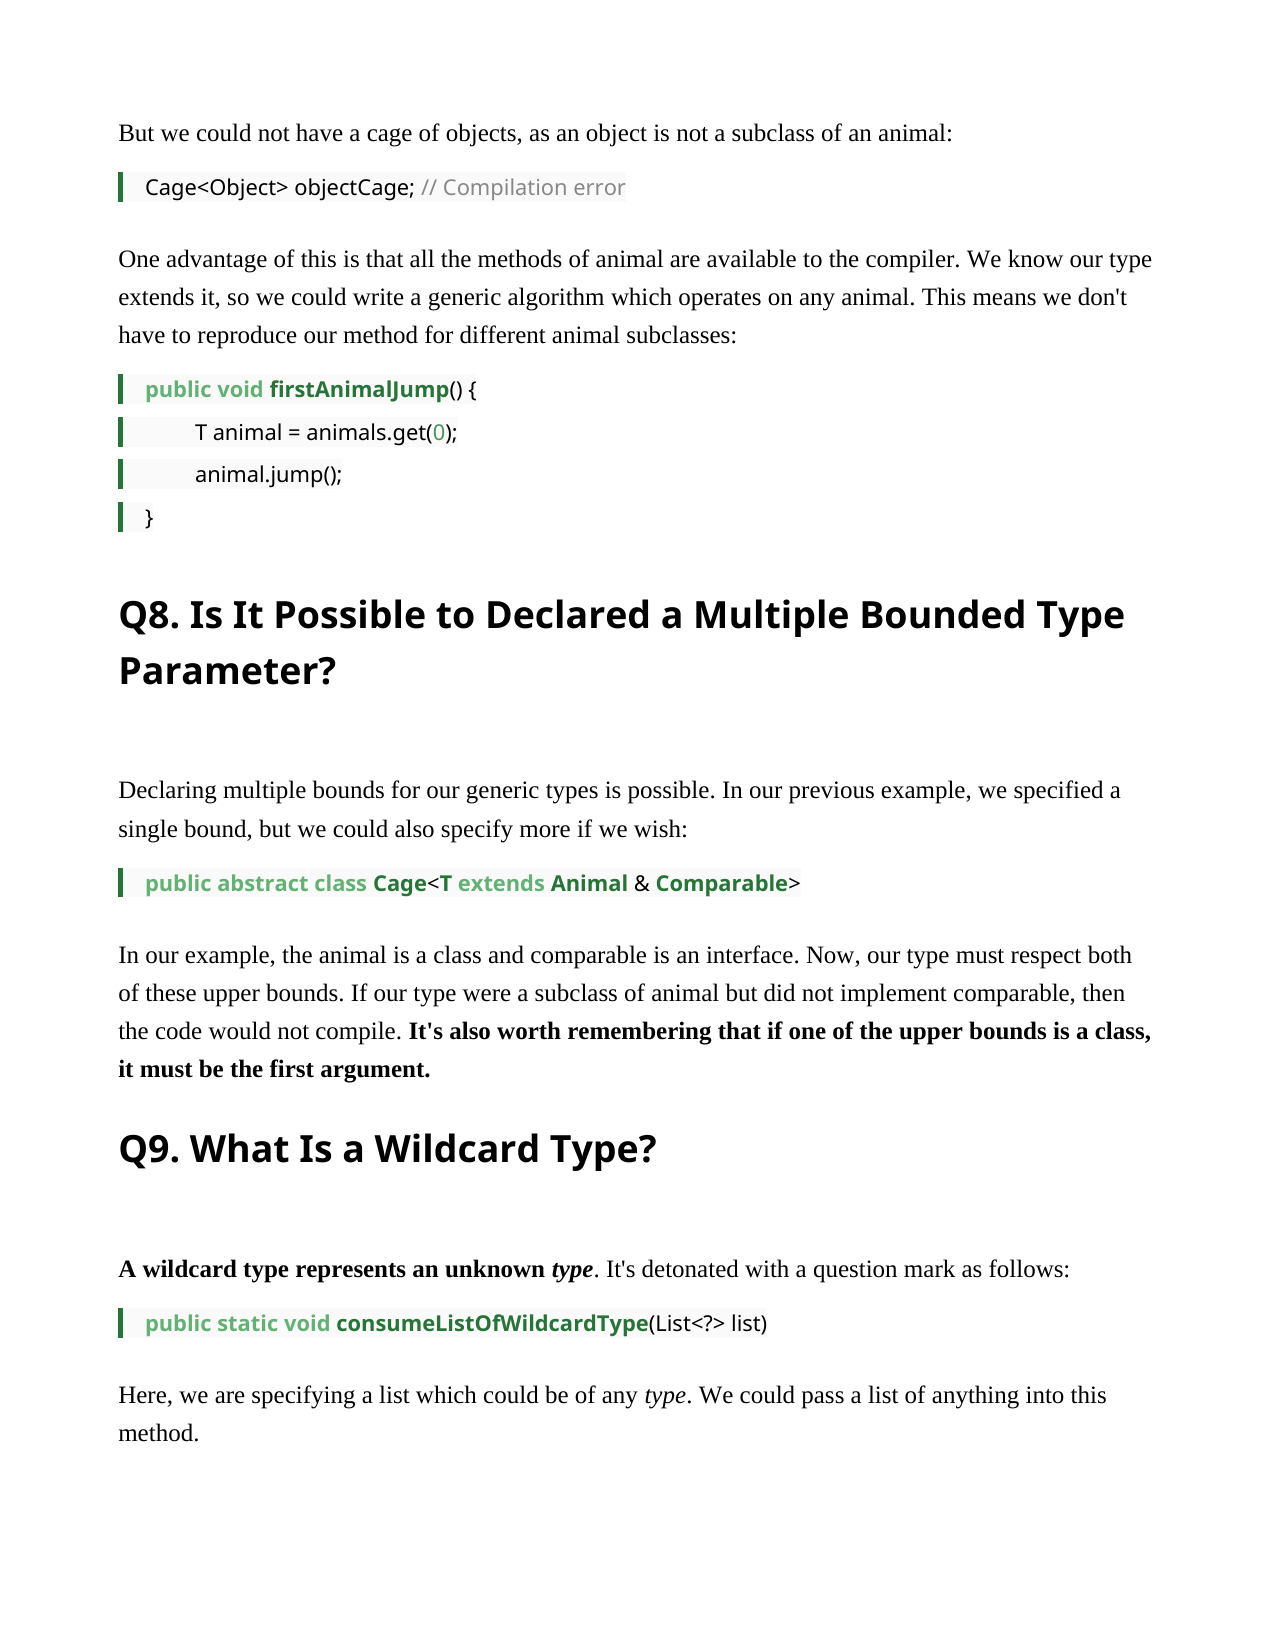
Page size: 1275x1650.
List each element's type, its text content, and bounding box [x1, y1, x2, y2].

text One advantage of this is that all the methods of animal are available to the compiler. We know our type extends it, so we could write a generic algorithm which operates on any animal. This means we don't have to reproduce our method for different animal subclasses: [118, 244, 1157, 349]
text public abstract class Cage<T extends Animal & Comparable> [123, 868, 1157, 897]
text A wildcard type represents an unknown type. It's detonated with a question mark as follows: [118, 1254, 1157, 1283]
subtitle Q9. What Is a Wildcard Type? [118, 1123, 1157, 1174]
text But we could not have a cage of objects, as an object is not a subclass of an animal: [118, 118, 1157, 147]
text animal.jump(); [123, 459, 1157, 489]
text Cage<Object> objectCage; // Compilation error [123, 172, 1157, 202]
text Here, we are specifying a list which could be of any type. We could pass a list of anything into this method. [118, 1380, 1157, 1447]
text } [123, 502, 1157, 532]
text public static void consumeListOfWildcardType(List<?> list) [123, 1308, 1157, 1338]
text Declaring multiple bounds for our generic types is possible. In our previous example, we specified a single bound, but we could also specify more if we wish: [118, 776, 1157, 843]
text T animal = animals.get(0); [123, 417, 1157, 447]
text In our example, the animal is a class and comparable is an interface. Now, our type must respect both of these upper bounds. If our type were a subclass of animal but did not implement comparable, then the code would not compile. It's also worth remembering that if one of the upper bounds is a class, it must be the first argument. [118, 940, 1157, 1083]
subtitle Q8. Is It Possible to Declared a Multiple Bounded Type Parameter? [118, 588, 1157, 696]
text public void firstAnimalJump() { [123, 374, 1157, 404]
